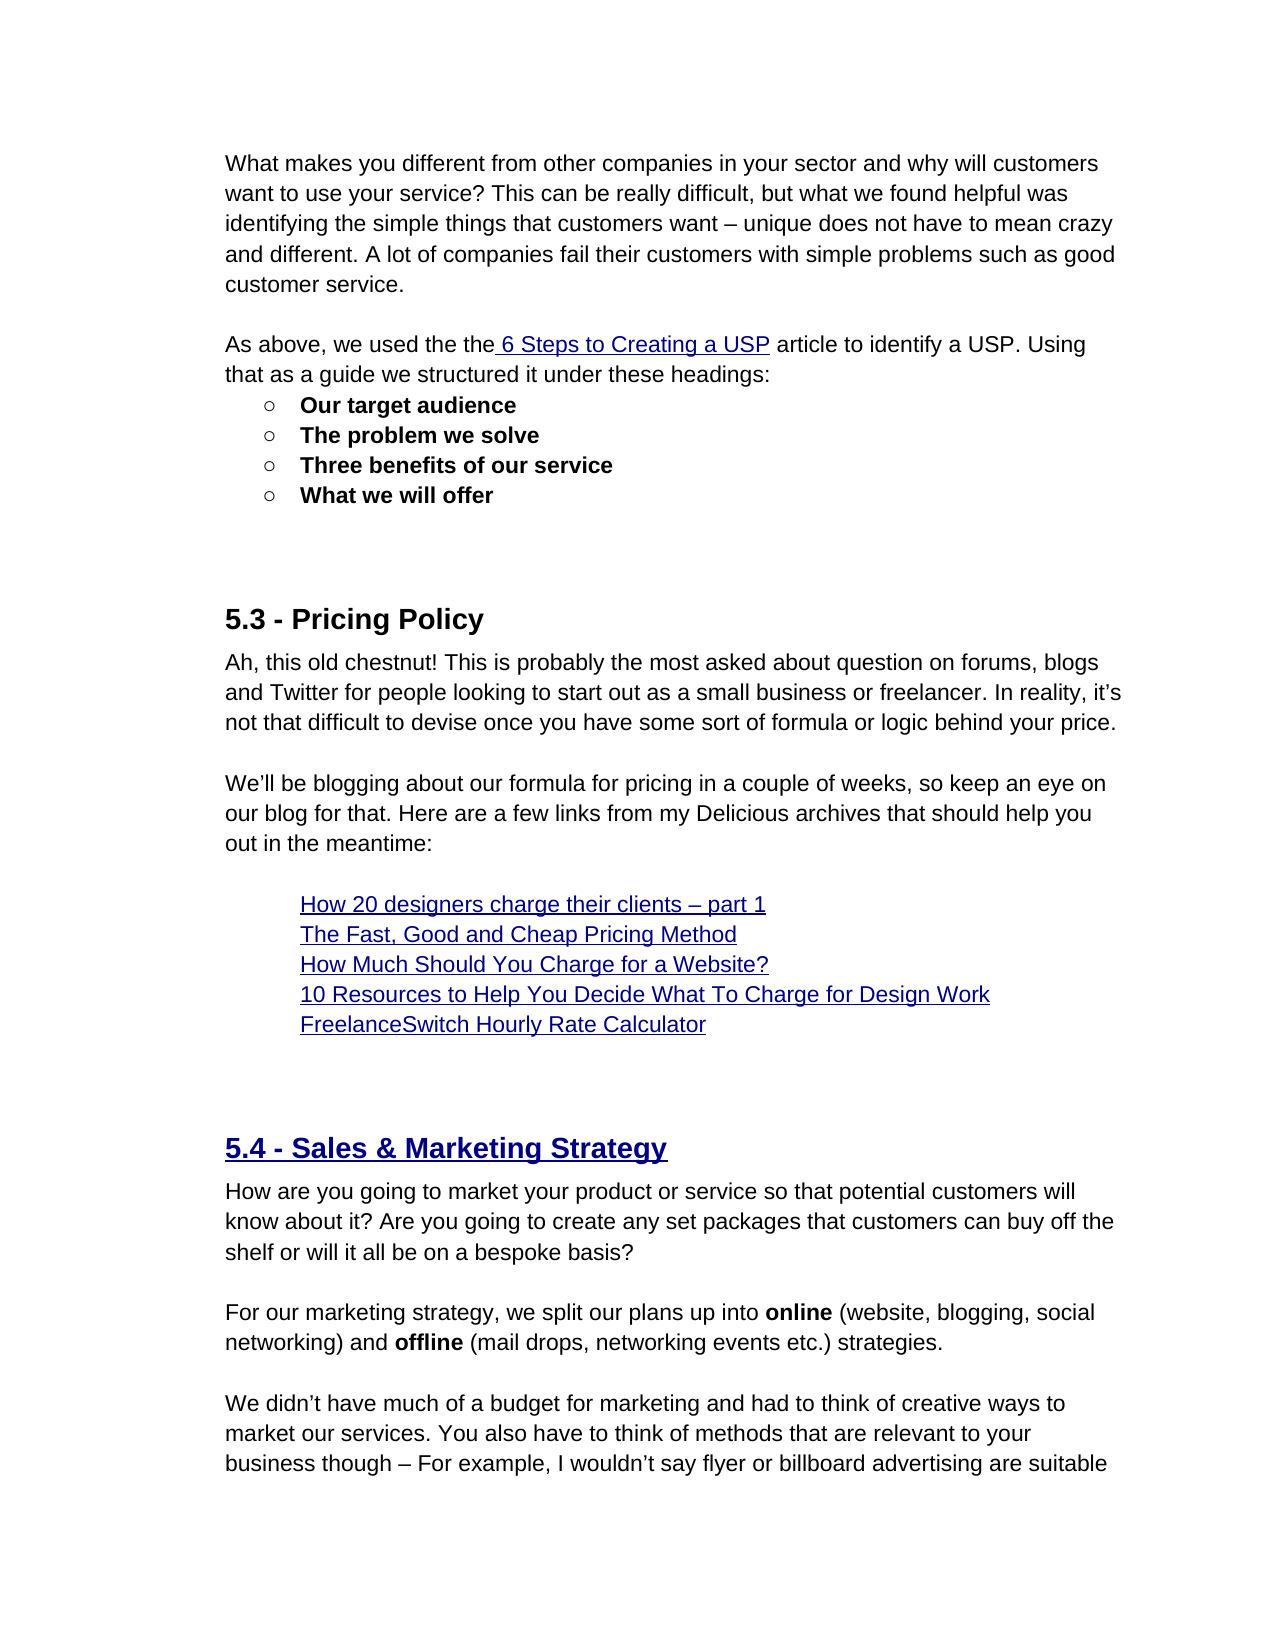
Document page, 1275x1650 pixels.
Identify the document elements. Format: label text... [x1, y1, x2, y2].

text We didn’t have much of a budget for marketing and had to think of creative ways to market our services. You also have to think of methods that are relevant to your business though – For example, I wouldn’t say flyer or billboard advertising are suitable [225, 1389, 1125, 1476]
text Ah, this old chestnut! This is probably the most asked about question on forums, blogs and Twitter for people looking to start out as a small business or freelancer. In reality, it’s not that difficult to devise once you have some sort of formula or logic behind your price. [225, 649, 1125, 736]
text What makes you different from other companies in your sector and why will customers want to use your service? This can be really difficult, but what we found helpful was identifying the simple things that customers want – unique does not have to mean crazy and different. A lot of companies fail their customers with simple problems such as good customer service. [225, 150, 1125, 297]
text How are you going to market your product or service so that potential customers will know about it? Are you going to create any set packages that customers can buy off the shelf or will it all be on a bespoke basis? [225, 1178, 1125, 1265]
text How 20 designers charge their clients – part 1 [300, 891, 1125, 917]
list Our target audience [262, 392, 1125, 418]
list Three benefits of our service [262, 452, 1125, 478]
text 10 Resources to Help You Decide What To Charge for Design Work [300, 981, 1125, 1008]
subtitle 5.3 - Pricing Policy [225, 602, 1125, 636]
list The problem we solve [262, 422, 1125, 448]
text How Much Should You Charge for a Website? [300, 951, 1125, 977]
text FreelanceSwitch Hourly Rate Calculator [300, 1011, 1125, 1038]
text As above, we used the the 6 Steps to Creating a USP article to identify a USP. Using that as a guide we structured it under these headings: [225, 331, 1125, 388]
text For our marketing strategy, we split our plans up into online (website, blogging, social networking) and offline (mail drops, networking events etc.) strategies. [225, 1299, 1125, 1356]
list What we will offer [262, 482, 1125, 509]
text We’ll be blogging about our formula for pricing in a couple of weeks, so keep an eye on our blog for that. Here are a few links from my Delicious archives that should help you out in the meantime: [225, 770, 1125, 857]
subtitle 5.4 - Sales & Marketing Strategy [225, 1131, 1125, 1165]
text The Fast, Good and Cheap Pricing Method [300, 921, 1125, 947]
